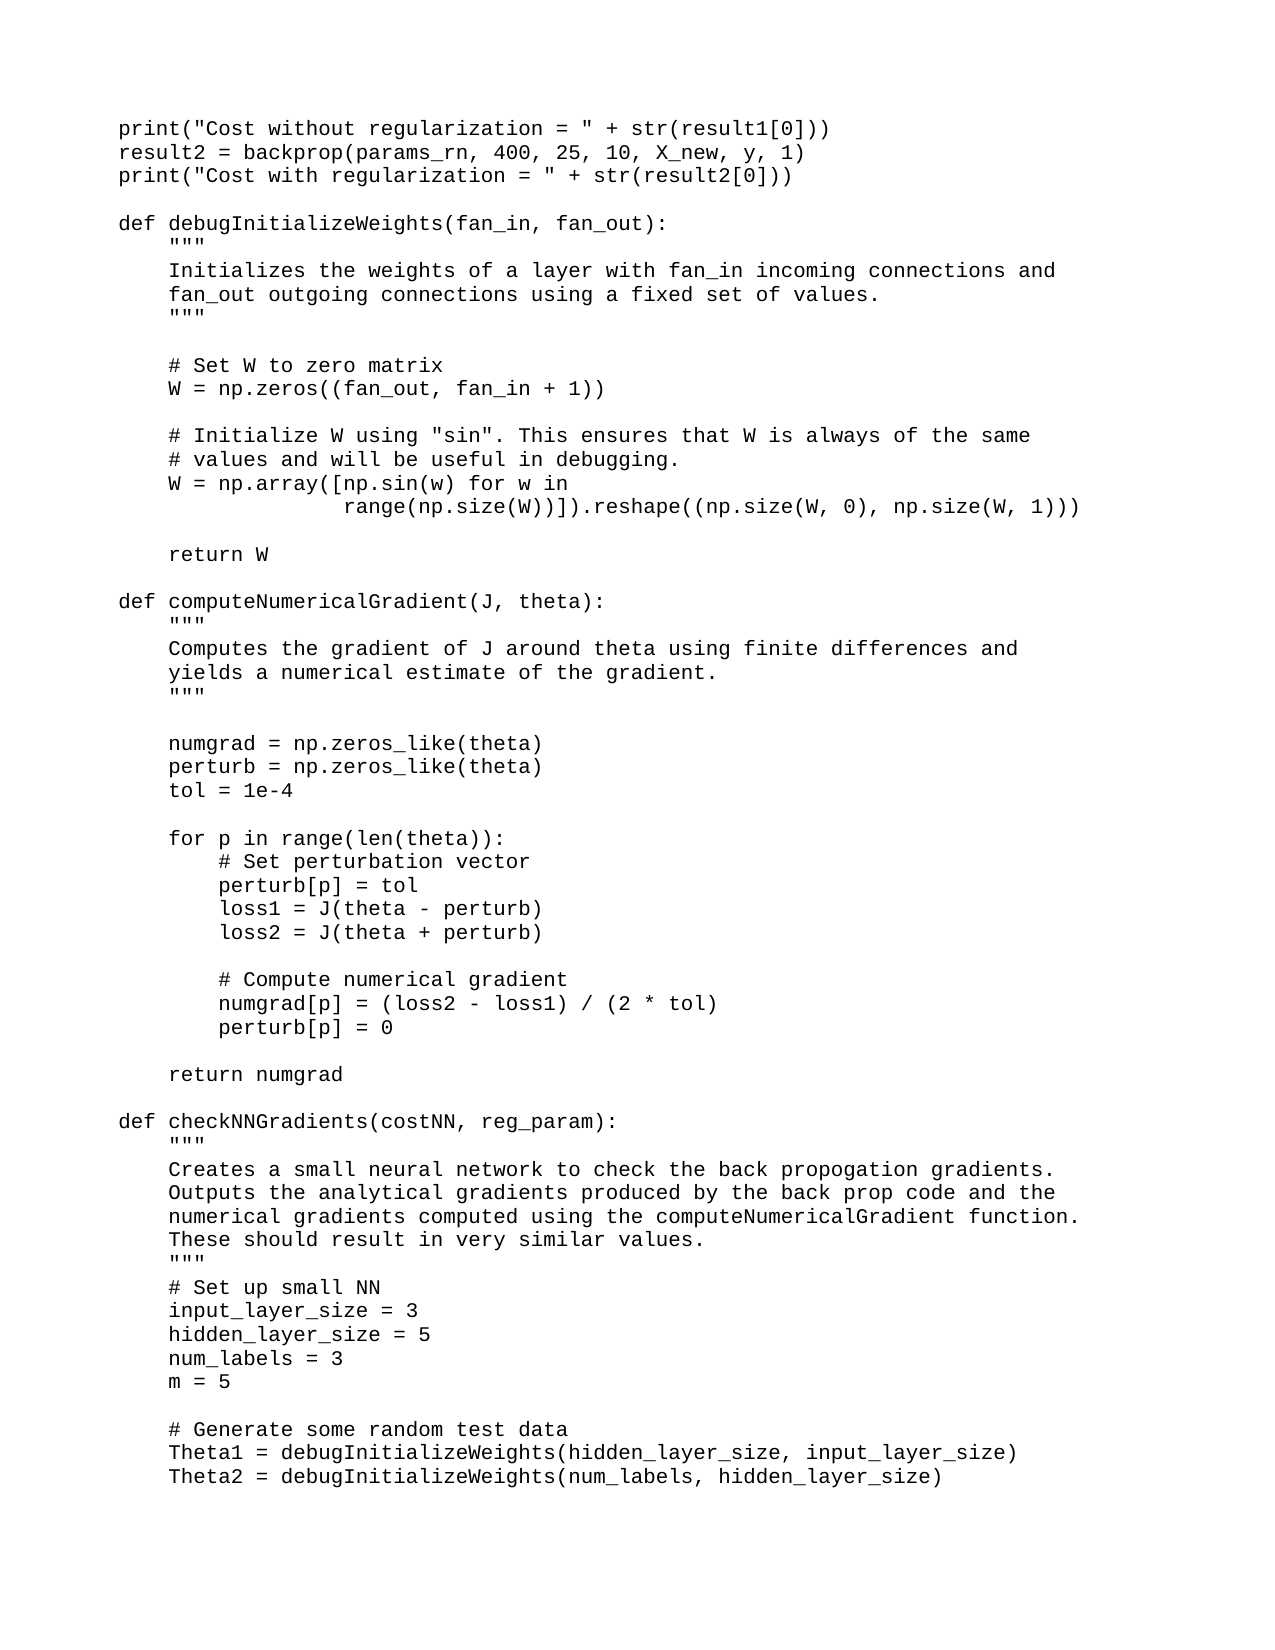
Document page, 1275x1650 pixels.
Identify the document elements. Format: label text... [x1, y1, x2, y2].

text loss1 = J(theta - perturb) [118, 898, 1157, 922]
text # Initialize W using "sin". This ensures that W is always of the same [118, 426, 1157, 449]
text tol = 1e-4 [118, 780, 1157, 804]
text Computes the gradient of J around theta using finite differences and [118, 638, 1157, 662]
text yields a numerical estimate of the gradient. [118, 662, 1157, 686]
text perturb[p] = tol [118, 875, 1157, 898]
text """ [118, 1135, 1157, 1158]
text result2 = backprop(params_rn, 400, 25, 10, X_new, y, 1) [118, 142, 1157, 165]
text # Generate some random test data [118, 1419, 1157, 1442]
text return numgrad [118, 1064, 1157, 1088]
text """ [118, 307, 1157, 331]
text def debugInitializeWeights(fan_in, fan_out): [118, 213, 1157, 236]
text Outputs the analytical gradients produced by the back prop code and the [118, 1182, 1157, 1206]
text print("Cost with regularization = " + str(result2[0])) [118, 165, 1157, 189]
text def computeNumericalGradient(J, theta): [118, 591, 1157, 615]
text input_layer_size = 3 [118, 1300, 1157, 1324]
text """ [118, 236, 1157, 260]
text m = 5 [118, 1371, 1157, 1395]
text # Set W to zero matrix [118, 354, 1157, 378]
text num_labels = 3 [118, 1348, 1157, 1371]
text W = np.zeros((fan_out, fan_in + 1)) [118, 378, 1157, 402]
text W = np.array([np.sin(w) for w in [118, 473, 1157, 496]
text range(np.size(W))]).reshape((np.size(W, 0), np.size(W, 1))) [118, 496, 1157, 520]
text fan_out outgoing connections using a fixed set of values. [118, 284, 1157, 307]
text numgrad = np.zeros_like(theta) [118, 733, 1157, 757]
text def checkNNGradients(costNN, reg_param): [118, 1111, 1157, 1135]
text Initializes the weights of a layer with fan_in incoming connections and [118, 260, 1157, 284]
text # values and will be useful in debugging. [118, 449, 1157, 473]
text # Compute numerical gradient [118, 969, 1157, 993]
text for p in range(len(theta)): [118, 827, 1157, 851]
text """ [118, 1253, 1157, 1277]
text # Set perturbation vector [118, 851, 1157, 875]
text # Set up small NN [118, 1277, 1157, 1300]
text loss2 = J(theta + perturb) [118, 922, 1157, 946]
text Theta1 = debugInitializeWeights(hidden_layer_size, input_layer_size) [118, 1442, 1157, 1466]
text These should result in very similar values. [118, 1229, 1157, 1253]
text Creates a small neural network to check the back propogation gradients. [118, 1158, 1157, 1182]
text Theta2 = debugInitializeWeights(num_labels, hidden_layer_size) [118, 1466, 1157, 1489]
text perturb[p] = 0 [118, 1017, 1157, 1040]
text return W [118, 544, 1157, 567]
text hidden_layer_size = 5 [118, 1324, 1157, 1348]
text print("Cost without regularization = " + str(result1[0])) [118, 118, 1157, 142]
text """ [118, 615, 1157, 638]
text numerical gradients computed using the computeNumericalGradient function. [118, 1206, 1157, 1229]
text numgrad[p] = (loss2 - loss1) / (2 * tol) [118, 993, 1157, 1017]
text """ [118, 686, 1157, 709]
text perturb = np.zeros_like(theta) [118, 757, 1157, 780]
